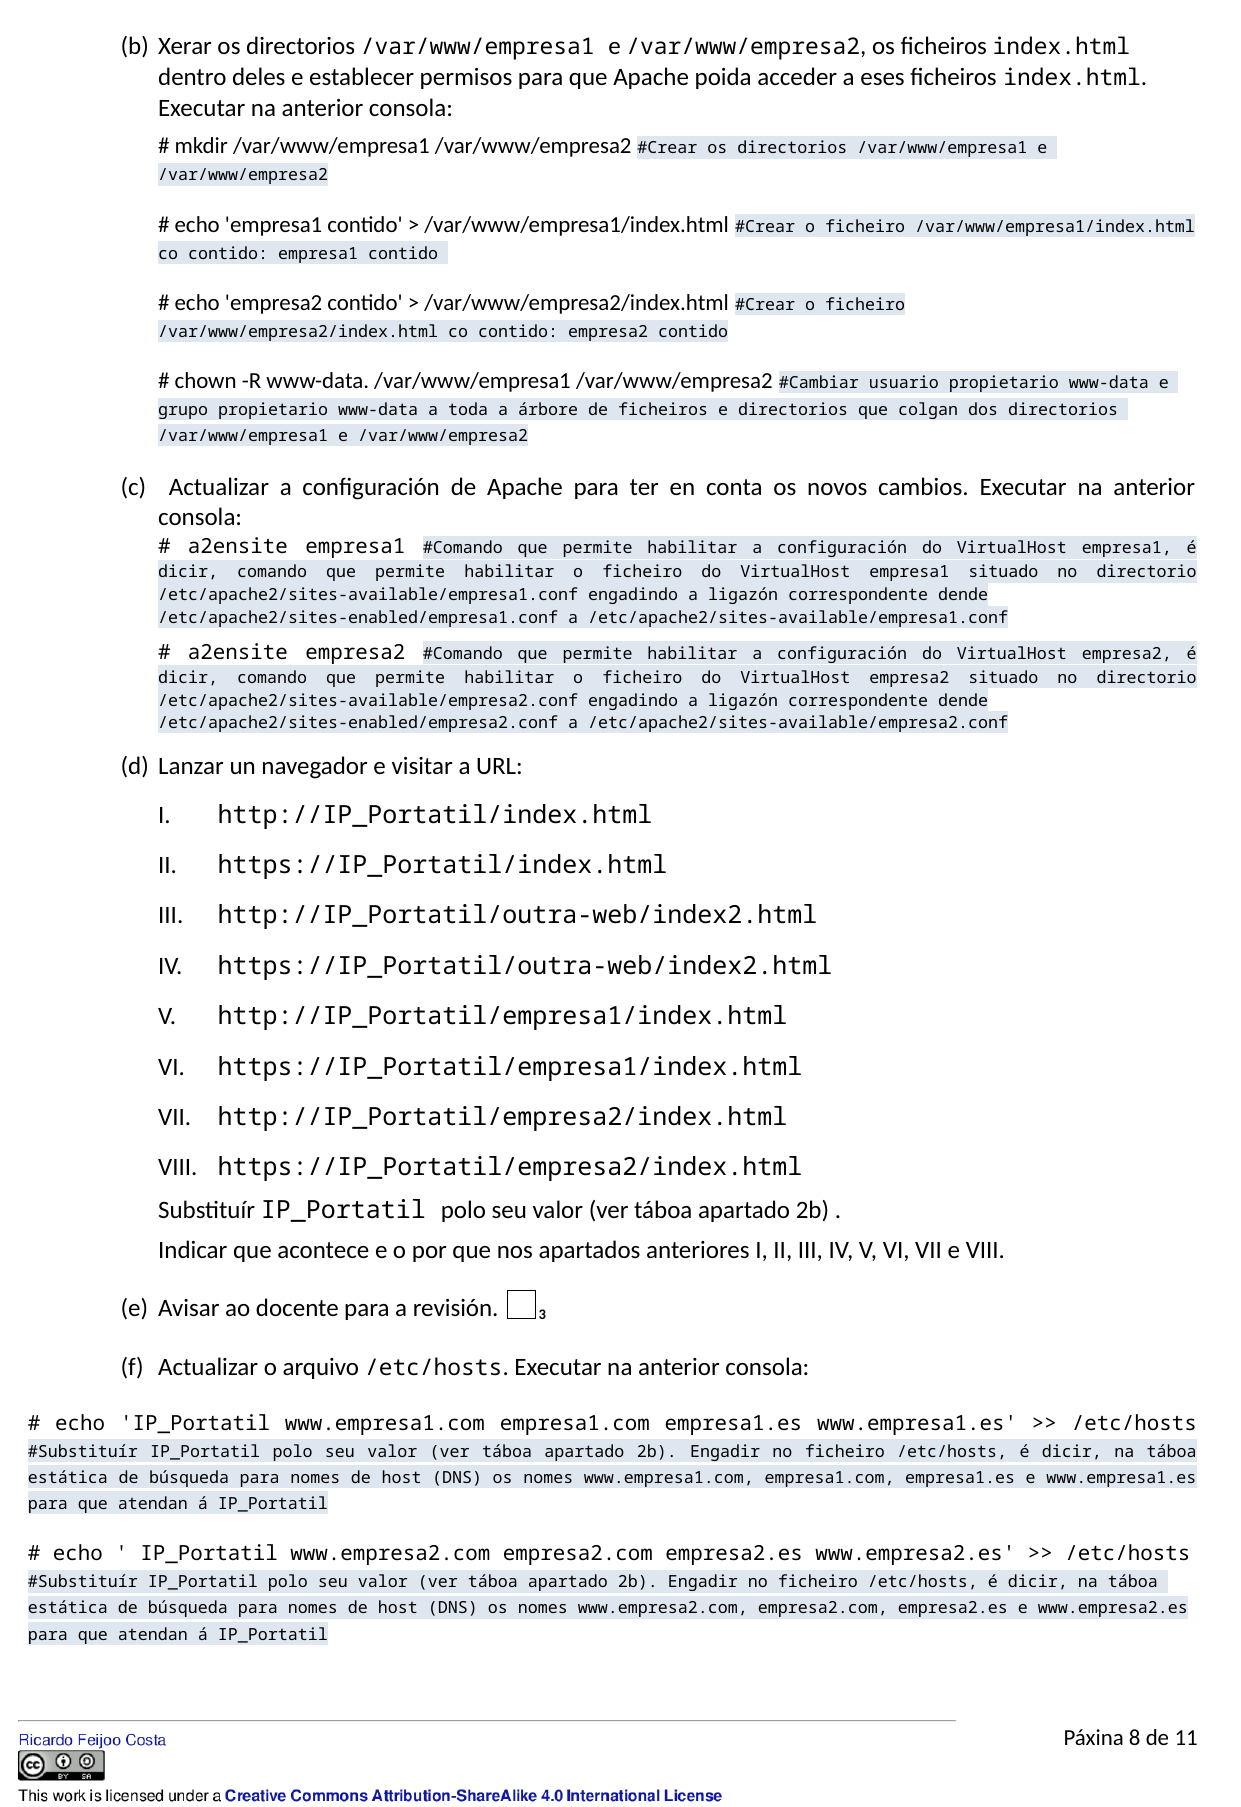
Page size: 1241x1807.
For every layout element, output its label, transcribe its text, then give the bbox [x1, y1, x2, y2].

list V. http://IP_Portatil/empresa1/index.html [120, 998, 1197, 1032]
list VII. http://IP_Portatil/empresa2/index.html [120, 1098, 1197, 1132]
list /etc/apache2/sites-enabled/empresa2.conf a /etc/apache2/sites-available/empresa2.conf [120, 711, 1197, 733]
list IV. https://IP_Portatil/outra-web/index2.html [120, 947, 1197, 982]
list VI. https://IP_Portatil/empresa1/index.html [120, 1048, 1197, 1082]
list VIII. https://IP_Portatil/empresa2/index.html [120, 1149, 1197, 1183]
list # echo 'IP_Portatil www.empresa1.com empresa1.com empresa1.es www.empresa1.es' >> /etc/hosts #Substituír IP_Portatil polo seu valor (ver táboa apartado 2b). Engadir no ficheiro /etc/hosts, é dicir, na táboa estática de búsqueda para nomes de host (DNS) os nomes www.empresa1.com, empresa1.com, empresa1.es e www.empresa1.es para que atendan á IP_Portatil [28, 1408, 1197, 1514]
list III. http://IP_Portatil/outra-web/index2.html [120, 897, 1197, 931]
list Actualizar a configuración de Apache para ter en conta os novos cambios. Executar na anterior consola: # a2ensite empresa1 #Comando que permite habilitar a configuración do VirtualHost empresa1, é dicir, comando que permite habilitar o ficheiro do VirtualHost empresa1 situado no directorio /etc/apache2/sites-available/empresa1.conf engadindo a ligazón correspondente dende [120, 471, 1197, 606]
list I. http://IP_Portatil/index.html [120, 797, 1197, 831]
list II. https://IP_Portatil/index.html [120, 847, 1197, 881]
list Indicar que acontece e o por que nos apartados anteriores I, II, III, IV, V, VI, VII e VIII. [120, 1234, 1197, 1265]
picture [8, 1715, 957, 1806]
list /etc/apache2/sites-enabled/empresa1.conf a /etc/apache2/sites-available/empresa1.conf [120, 606, 1197, 628]
list # echo ' IP_Portatil www.empresa2.com empresa2.com empresa2.es www.empresa2.es' >> /etc/hosts #Substituír IP_Portatil polo seu valor (ver táboa apartado 2b). Engadir no ficheiro /etc/hosts, é dicir, na táboa estática de búsqueda para nomes de host (DNS) os nomes www.empresa2.com, empresa2.com, empresa2.es e www.empresa2.es para que atendan á IP_Portatil [28, 1538, 1197, 1677]
list # echo 'empresa1 contido' > /var/www/empresa1/index.html #Crear o ficheiro /var/www/empresa1/index.html co contido: empresa1 contido [120, 210, 1197, 264]
list Lanzar un navegador e visitar a URL: [120, 750, 1197, 780]
list # chown -R www-data. /var/www/empresa1 /var/www/empresa2 #Cambiar usuario propietario www-data e grupo propietario www-data a toda a árbore de ficheiros e directorios que colgan dos directorios /var/www/empresa1 e /var/www/empresa2 [120, 366, 1197, 446]
list # echo 'empresa2 contido' > /var/www/empresa2/index.html #Crear o ficheiro /var/www/empresa2/index.html co contido: empresa2 contido [120, 288, 1197, 342]
list Substituír IP_Portatil polo seu valor (ver táboa apartado 2b) . [120, 1192, 1197, 1226]
list Actualizar o arquivo /etc/hosts. Executar na anterior consola: [120, 1351, 1197, 1382]
list Xerar os directorios /var/www/empresa1 e /var/www/empresa2, os ficheiros index.html dentro deles e establecer permisos para que Apache poida acceder a eses ficheiros index.html. Executar na anterior consola: [120, 30, 1197, 123]
list # mkdir /var/www/empresa1 /var/www/empresa2 #Crear os directorios /var/www/empresa1 e /var/www/empresa2 [120, 132, 1197, 186]
list Avisar ao docente para a revisión. 3 [120, 1293, 1197, 1323]
list # a2ensite empresa2 #Comando que permite habilitar a configuración do VirtualHost empresa2, é dicir, comando que permite habilitar o ficheiro do VirtualHost empresa2 situado no directorio /etc/apache2/sites-available/empresa2.conf engadindo a ligazón correspondente dende [120, 637, 1197, 711]
